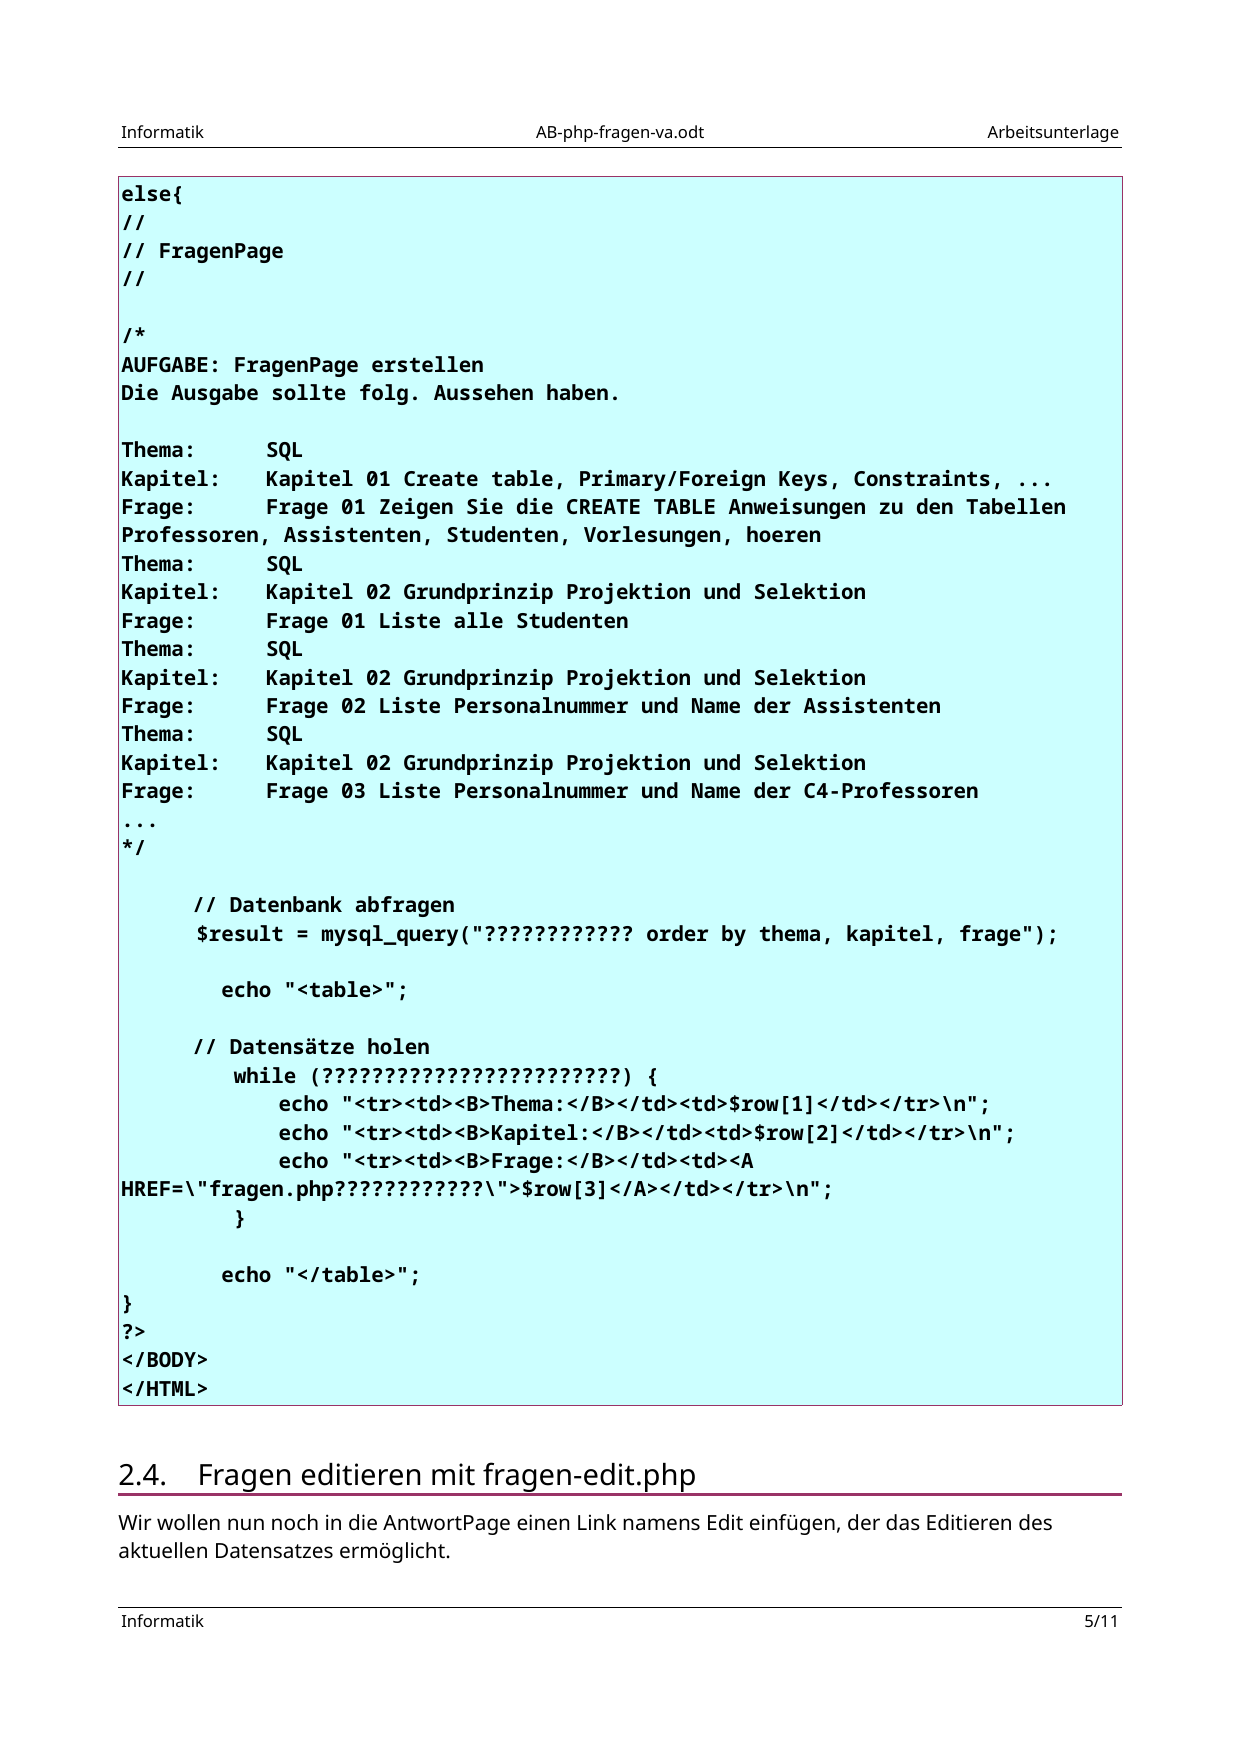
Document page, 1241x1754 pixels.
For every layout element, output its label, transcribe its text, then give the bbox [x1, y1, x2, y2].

text Frage: Frage 03 Liste Personalnummer und Name der C4-Professoren [119, 773, 1122, 802]
text AUFGABE: FragenPage erstellen [119, 347, 1122, 375]
text echo "<tr><td><B>Frage:</B></td><td><A HREF=\"fragen.php????????????\">$row[3]</A></td></tr>\n"; [119, 1143, 1122, 1200]
text */ [119, 830, 1122, 859]
text echo "</table>"; [119, 1257, 1122, 1285]
text Kapitel: Kapitel 02 Grundprinzip Projektion und Selektion [119, 660, 1122, 688]
text Thema: SQL [119, 546, 1122, 574]
text } [119, 1285, 1122, 1314]
text $result = mysql_query("???????????? order by thema, kapitel, frage"); [119, 916, 1122, 944]
text // [119, 262, 1122, 290]
text Wir wollen nun noch in die AntwortPage einen Link namens Edit einfügen, der das Editieren des aktuellen Datensatzes ermöglicht. [118, 1508, 1122, 1565]
text </BODY> [119, 1342, 1122, 1371]
text echo "<tr><td><B>Kapitel:</B></td><td>$row[2]</td></tr>\n"; [119, 1115, 1122, 1143]
text // FragenPage [119, 233, 1122, 262]
text // Datenbank abfragen [119, 887, 1122, 916]
text Kapitel: Kapitel 02 Grundprinzip Projektion und Selektion [119, 574, 1122, 603]
text Kapitel: Kapitel 02 Grundprinzip Projektion und Selektion [119, 745, 1122, 773]
text while (????????????????????????) { [119, 1058, 1122, 1086]
text </HTML> [119, 1371, 1122, 1405]
text Frage: Frage 02 Liste Personalnummer und Name der Assistenten [119, 688, 1122, 717]
text } [119, 1200, 1122, 1228]
text // [119, 205, 1122, 233]
subtitle Fragen editieren mit fragen-edit.php [118, 1454, 1122, 1493]
text Thema: SQL [119, 432, 1122, 461]
text Frage: Frage 01 Zeigen Sie die CREATE TABLE Anweisungen zu den Tabellen Professoren, Assistenten, Studenten, Vorlesungen, hoeren [119, 489, 1122, 546]
text echo "<table>"; [119, 972, 1122, 1001]
text ?> [119, 1314, 1122, 1342]
text else{ [119, 177, 1122, 205]
text ... [119, 802, 1122, 830]
text Frage: Frage 01 Liste alle Studenten [119, 603, 1122, 631]
text Thema: SQL [119, 717, 1122, 745]
text Kapitel: Kapitel 01 Create table, Primary/Foreign Keys, Constraints, ... [119, 461, 1122, 489]
text /* [119, 318, 1122, 347]
text // Datensätze holen [119, 1029, 1122, 1058]
text echo "<tr><td><B>Thema:</B></td><td>$row[1]</td></tr>\n"; [119, 1086, 1122, 1115]
text Thema: SQL [119, 631, 1122, 660]
text Die Ausgabe sollte folg. Aussehen haben. [119, 375, 1122, 404]
